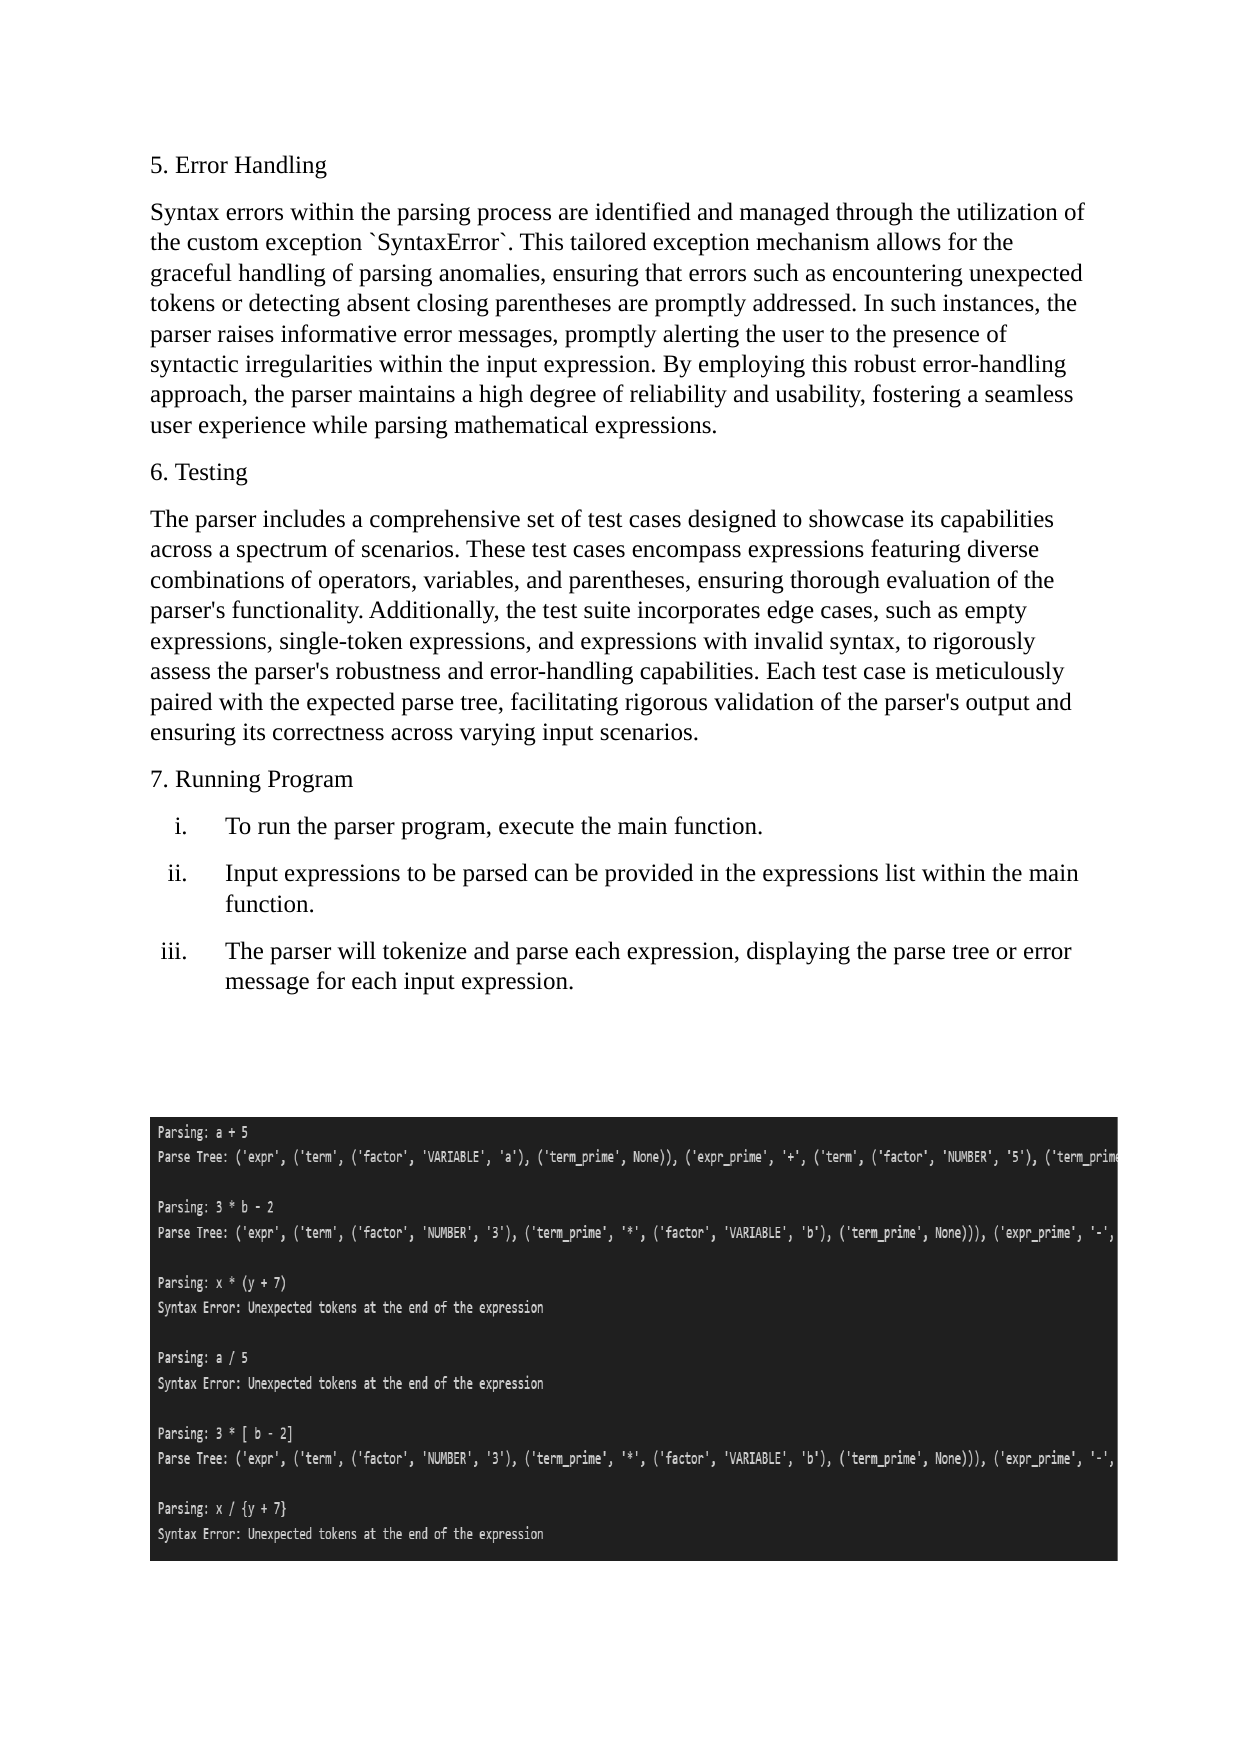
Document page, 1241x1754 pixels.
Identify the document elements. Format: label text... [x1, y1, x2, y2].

list To run the parser program, execute the main function. [187, 811, 1090, 840]
text Syntax errors within the parsing process are identified and managed through the utilization of the custom exception `SyntaxError`. This tailored exception mechanism allows for the graceful handling of parsing anomalies, ensuring that errors such as encountering unexpected tokens or detecting absent closing parentheses are promptly addressed. In such instances, the parser raises informative error messages, promptly alerting the user to the presence of syntactic irregularities within the input expression. By employing this robust error-handling approach, the parser maintains a high degree of reliability and usability, fostering a seamless user experience while parsing mathematical expressions. [150, 197, 1090, 439]
list The parser will tokenize and parse each expression, displaying the parse tree or error message for each input expression. [187, 936, 1090, 995]
text The parser includes a comprehensive set of test cases designed to showcase its capabilities across a spectrum of scenarios. These test cases encompass expressions featuring diverse combinations of operators, variables, and parentheses, ensuring thorough evaluation of the parser's functionality. Additionally, the test suite incorporates edge cases, such as empty expressions, single-token expressions, and expressions with invalid syntax, to rigorously assess the parser's robustness and error-handling capabilities. Each test case is meticulously paired with the expected parse tree, facilitating rigorous validation of the parser's output and ensuring its correctness across varying input scenarios. [150, 504, 1090, 746]
list Input expressions to be parsed can be provided in the expressions list within the main function. [187, 858, 1090, 917]
text 6. Testing [150, 457, 1090, 486]
text 7. Running Program [150, 764, 1090, 793]
text 5. Error Handling [150, 150, 1090, 179]
